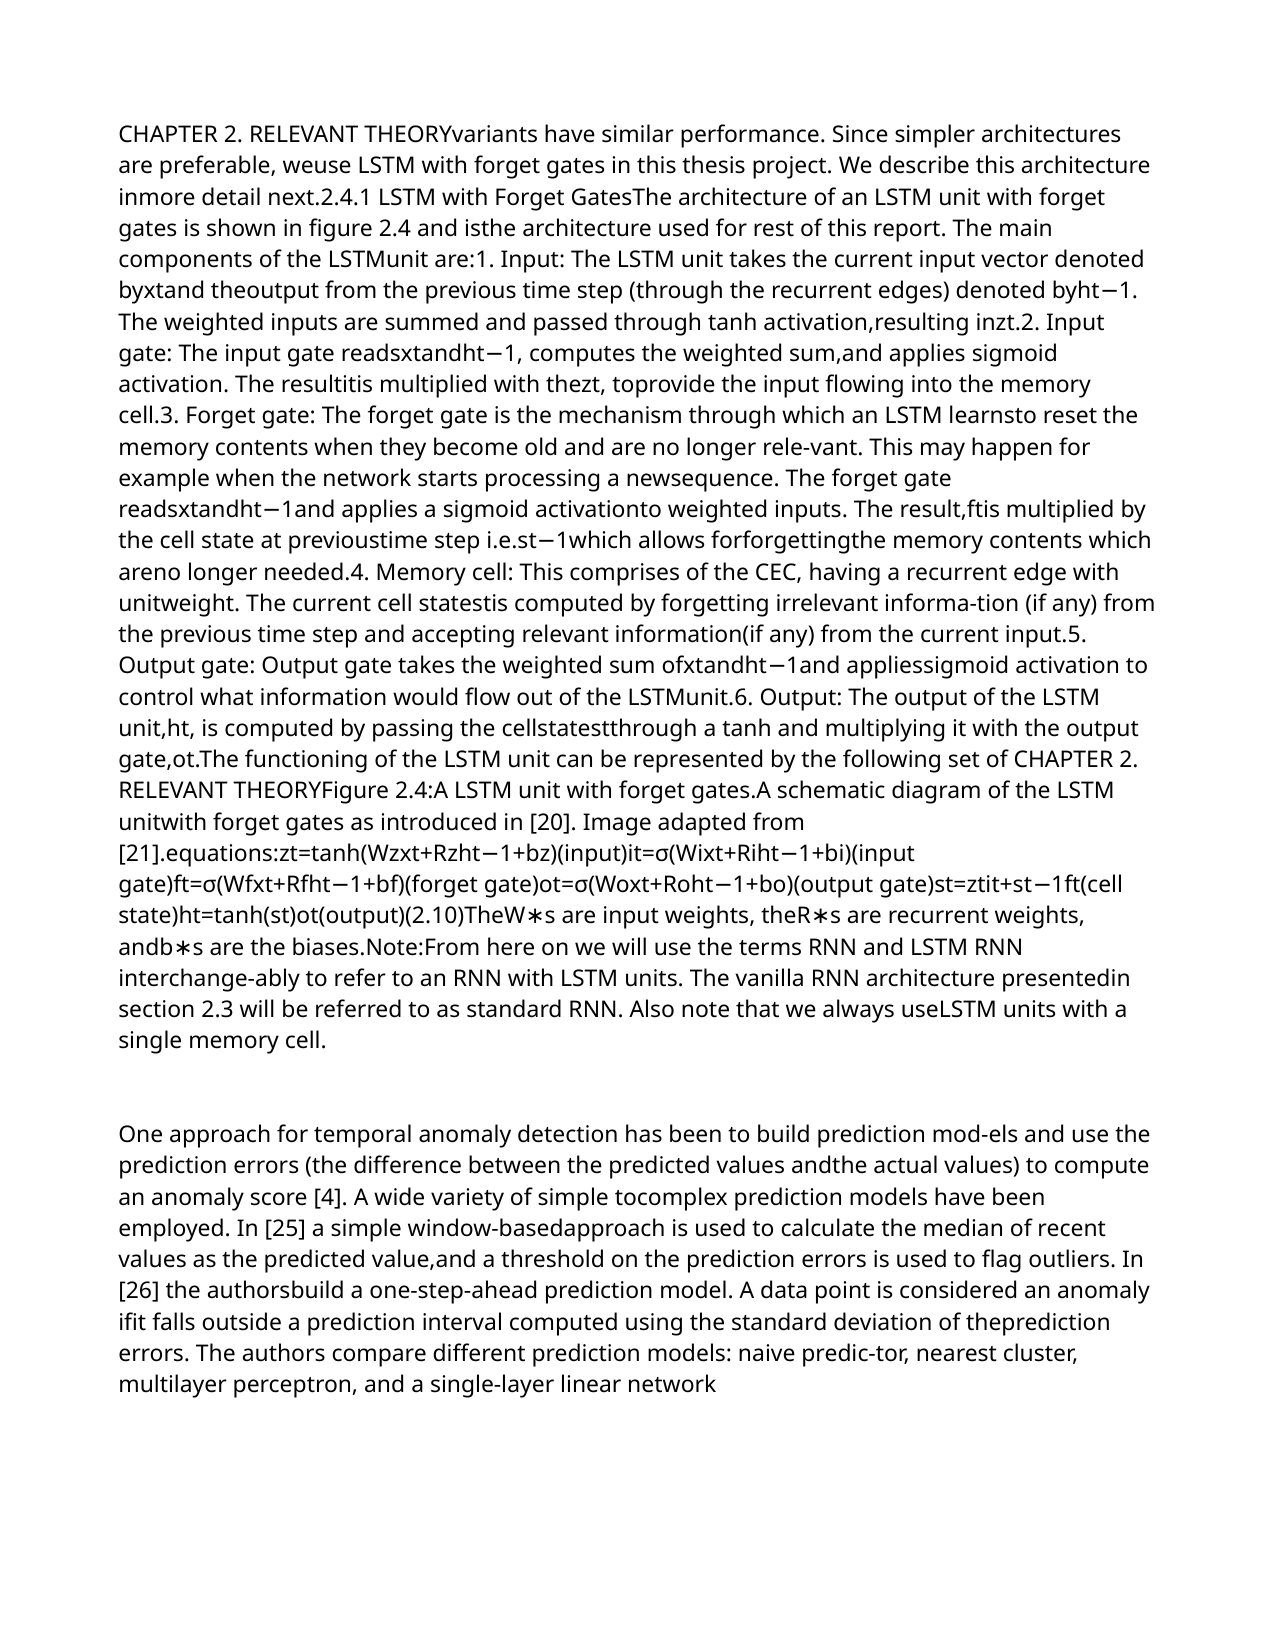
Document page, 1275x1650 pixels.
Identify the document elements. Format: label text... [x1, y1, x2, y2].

text One approach for temporal anomaly detection has been to build prediction mod-els and use the prediction errors (the difference between the predicted values andthe actual values) to compute an anomaly score [4]. A wide variety of simple tocomplex prediction models have been employed. In [25] a simple window-basedapproach is used to calculate the median of recent values as the predicted value,and a threshold on the prediction errors is used to flag outliers. In [26] the authorsbuild a one-step-ahead prediction model. A data point is considered an anomaly ifit falls outside a prediction interval computed using the standard deviation of theprediction errors. The authors compare different prediction models: naive predic-tor, nearest cluster, multilayer perceptron, and a single-layer linear network [118, 1118, 1157, 1399]
text CHAPTER 2. RELEVANT THEORYvariants have similar performance. Since simpler architectures are preferable, weuse LSTM with forget gates in this thesis project. We describe this architecture inmore detail next.2.4.1 LSTM with Forget GatesThe architecture of an LSTM unit with forget gates is shown in figure 2.4 and isthe architecture used for rest of this report. The main components of the LSTMunit are:1. Input: The LSTM unit takes the current input vector denoted byxtand theoutput from the previous time step (through the recurrent edges) denoted byht−1. The weighted inputs are summed and passed through tanh activation,resulting inzt.2. Input gate: The input gate readsxtandht−1, computes the weighted sum,and applies sigmoid activation. The resultitis multiplied with thezt, toprovide the input flowing into the memory cell.3. Forget gate: The forget gate is the mechanism through which an LSTM learnsto reset the memory contents when they become old and are no longer rele-vant. This may happen for example when the network starts processing a newsequence. The forget gate readsxtandht−1and applies a sigmoid activationto weighted inputs. The result,ftis multiplied by the cell state at previoustime step i.e.st−1which allows forforgettingthe memory contents which areno longer needed.4. Memory cell: This comprises of the CEC, having a recurrent edge with unitweight. The current cell statestis computed by forgetting irrelevant informa-tion (if any) from the previous time step and accepting relevant information(if any) from the current input.5. Output gate: Output gate takes the weighted sum ofxtandht−1and appliessigmoid activation to control what information would flow out of the LSTMunit.6. Output: The output of the LSTM unit,ht, is computed by passing the cellstatestthrough a tanh and multiplying it with the output gate,ot.The functioning of the LSTM unit can be represented by the following set of CHAPTER 2. RELEVANT THEORYFigure 2.4:A LSTM unit with forget gates.A schematic diagram of the LSTM unitwith forget gates as introduced in [20]. Image adapted from [21].equations:zt=tanh(Wzxt+Rzht−1+bz)(input)it=σ(Wixt+Riht−1+bi)(input gate)ft=σ(Wfxt+Rfht−1+bf)(forget gate)ot=σ(Woxt+Roht−1+bo)(output gate)st=ztit+st−1ft(cell state)ht=tanh(st)ot(output)(2.10)TheW∗s are input weights, theR∗s are recurrent weights, andb∗s are the biases.Note:From here on we will use the terms RNN and LSTM RNN interchange-ably to refer to an RNN with LSTM units. The vanilla RNN architecture presentedin section 2.3 will be referred to as standard RNN. Also note that we always useLSTM units with a single memory cell. [118, 118, 1157, 1056]
